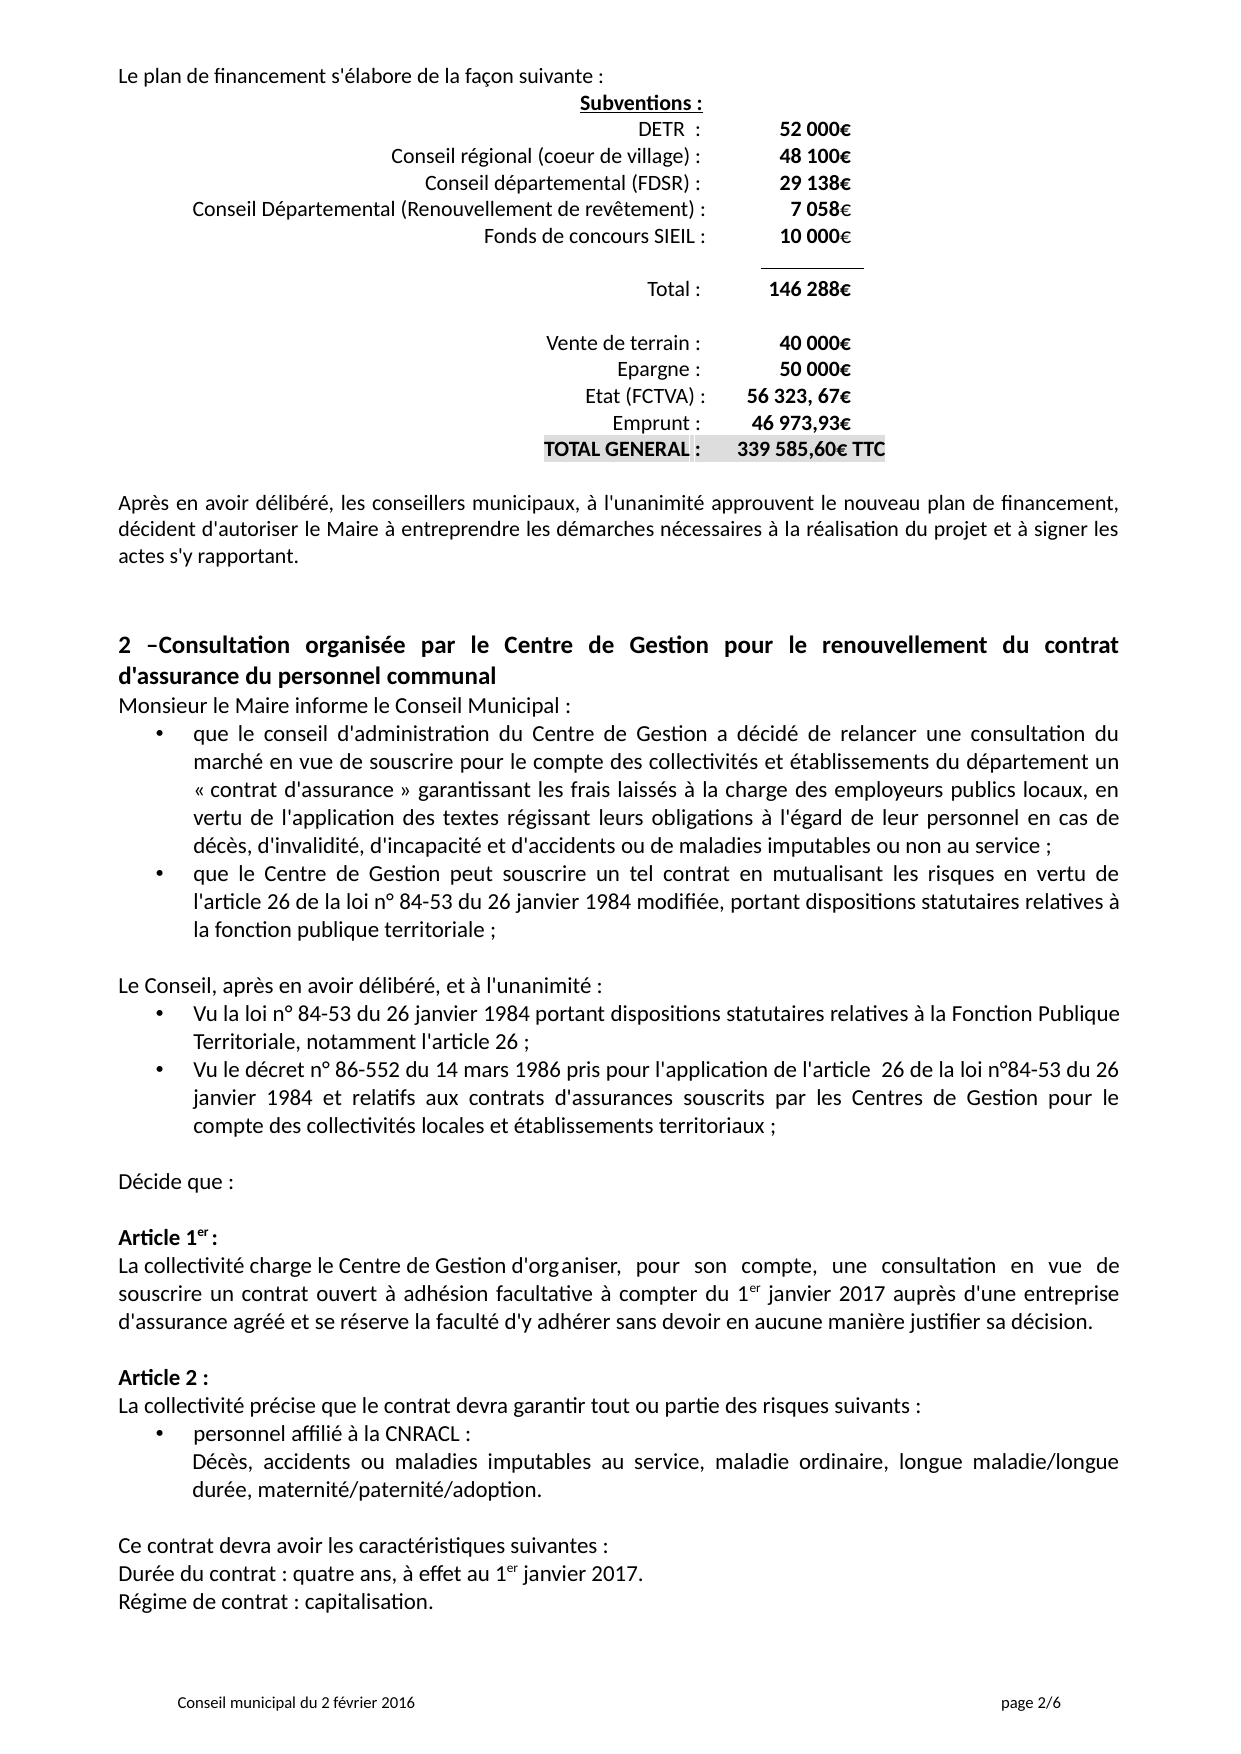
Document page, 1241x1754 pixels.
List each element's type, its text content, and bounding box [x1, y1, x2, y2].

text Ce contrat devra avoir les caractéristiques suivantes : [118, 1531, 1120, 1559]
list Vu le décret n° 86-552 du 14 mars 1986 pris pour l'application de l'article 26 de la loi n°84-53 du 26 janvier 1984 et relatifs aux contrats d'assurances souscrits par les Centres de Gestion pour le compte des collectivités locales et établissements territoriaux ; [156, 1055, 1120, 1139]
text Article 1er : [118, 1223, 1120, 1251]
text Décès, accidents ou maladies imputables au service, maladie ordinaire, longue maladie/longue durée, maternité/paternité/adoption. [192, 1447, 1120, 1503]
text Article 2 : [118, 1363, 1120, 1391]
text Subventions : [118, 89, 1120, 115]
text Le plan de financement s'élabore de la façon suivante : [118, 62, 1120, 89]
text Epargne : 50 000€ [118, 355, 1120, 382]
text Régime de contrat : capitalisation. [118, 1587, 1120, 1615]
text TOTAL GENERAL : 339 585,60€ TTC [118, 435, 1120, 462]
text Décide que : [118, 1167, 1120, 1195]
list que le Centre de Gestion peut souscrire un tel contrat en mutualisant les risques en vertu de l'article 26 de la loi n° 84-53 du 26 janvier 1984 modifiée, portant dispositions statutaires relatives à la fonction publique territoriale ; [156, 859, 1120, 943]
list personnel affilié à la CNRACL : [156, 1419, 1120, 1447]
text Etat (FCTVA) : 56 323, 67€ [118, 382, 1120, 409]
text DETR : 52 000€ [118, 115, 1120, 142]
text 2 –Consultation organisée par le Centre de Gestion pour le renouvellement du contrat d'assurance du personnel communal [118, 630, 1120, 691]
text La collectivité précise que le contrat devra garantir tout ou partie des risques suivants : [118, 1391, 1120, 1419]
text Emprunt : 46 973,93€ [118, 409, 1120, 435]
text Conseil régional (coeur de village) : 48 100€ [118, 142, 1120, 169]
text Vente de terrain : 40 000€ [118, 329, 1120, 355]
text Fonds de concours SIEIL : 10 000€ [118, 222, 1120, 249]
text Total : 146 288€ [118, 275, 1120, 302]
text Le Conseil, après en avoir délibéré, et à l'unanimité : [118, 971, 1120, 999]
text Durée du contrat : quatre ans, à effet au 1er janvier 2017. [118, 1559, 1120, 1587]
list que le conseil d'administration du Centre de Gestion a décidé de relancer une consultation du marché en vue de souscrire pour le compte des collectivités et établissements du département un « contrat d'assurance » garantissant les frais laissés à la charge des employeurs publics locaux, en vertu de l'application des textes régissant leurs obligations à l'égard de leur personnel en cas de décès, d'invalidité, d'incapacité et d'accidents ou de maladies imputables ou non au service ; [156, 719, 1120, 859]
text Conseil Départemental (Renouvellement de revêtement) : 7 058€ [118, 195, 1120, 222]
list Vu la loi n° 84-53 du 26 janvier 1984 portant dispositions statutaires relatives à la Fonction Publique Territoriale, notamment l'article 26 ; [156, 999, 1120, 1055]
text Après en avoir délibéré, les conseillers municipaux, à l'unanimité approuvent le nouveau plan de financement, décident d'autoriser le Maire à entreprendre les démarches nécessaires à la réalisation du projet et à signer les actes s'y rapportant. [118, 489, 1120, 569]
text Conseil départemental (FDSR) : 29 138€ [118, 169, 1120, 195]
text Monsieur le Maire informe le Conseil Municipal : [118, 691, 1120, 719]
text La collectivité charge le Centre de Gestion d'org aniser, pour son compte, une consultation en vue de souscrire un contrat ouvert à adhésion facultative à compter du 1er janvier 2017 auprès d'une entreprise d'assurance agréé et se réserve la faculté d'y adhérer sans devoir en aucune manière justifier sa décision. [118, 1251, 1120, 1335]
